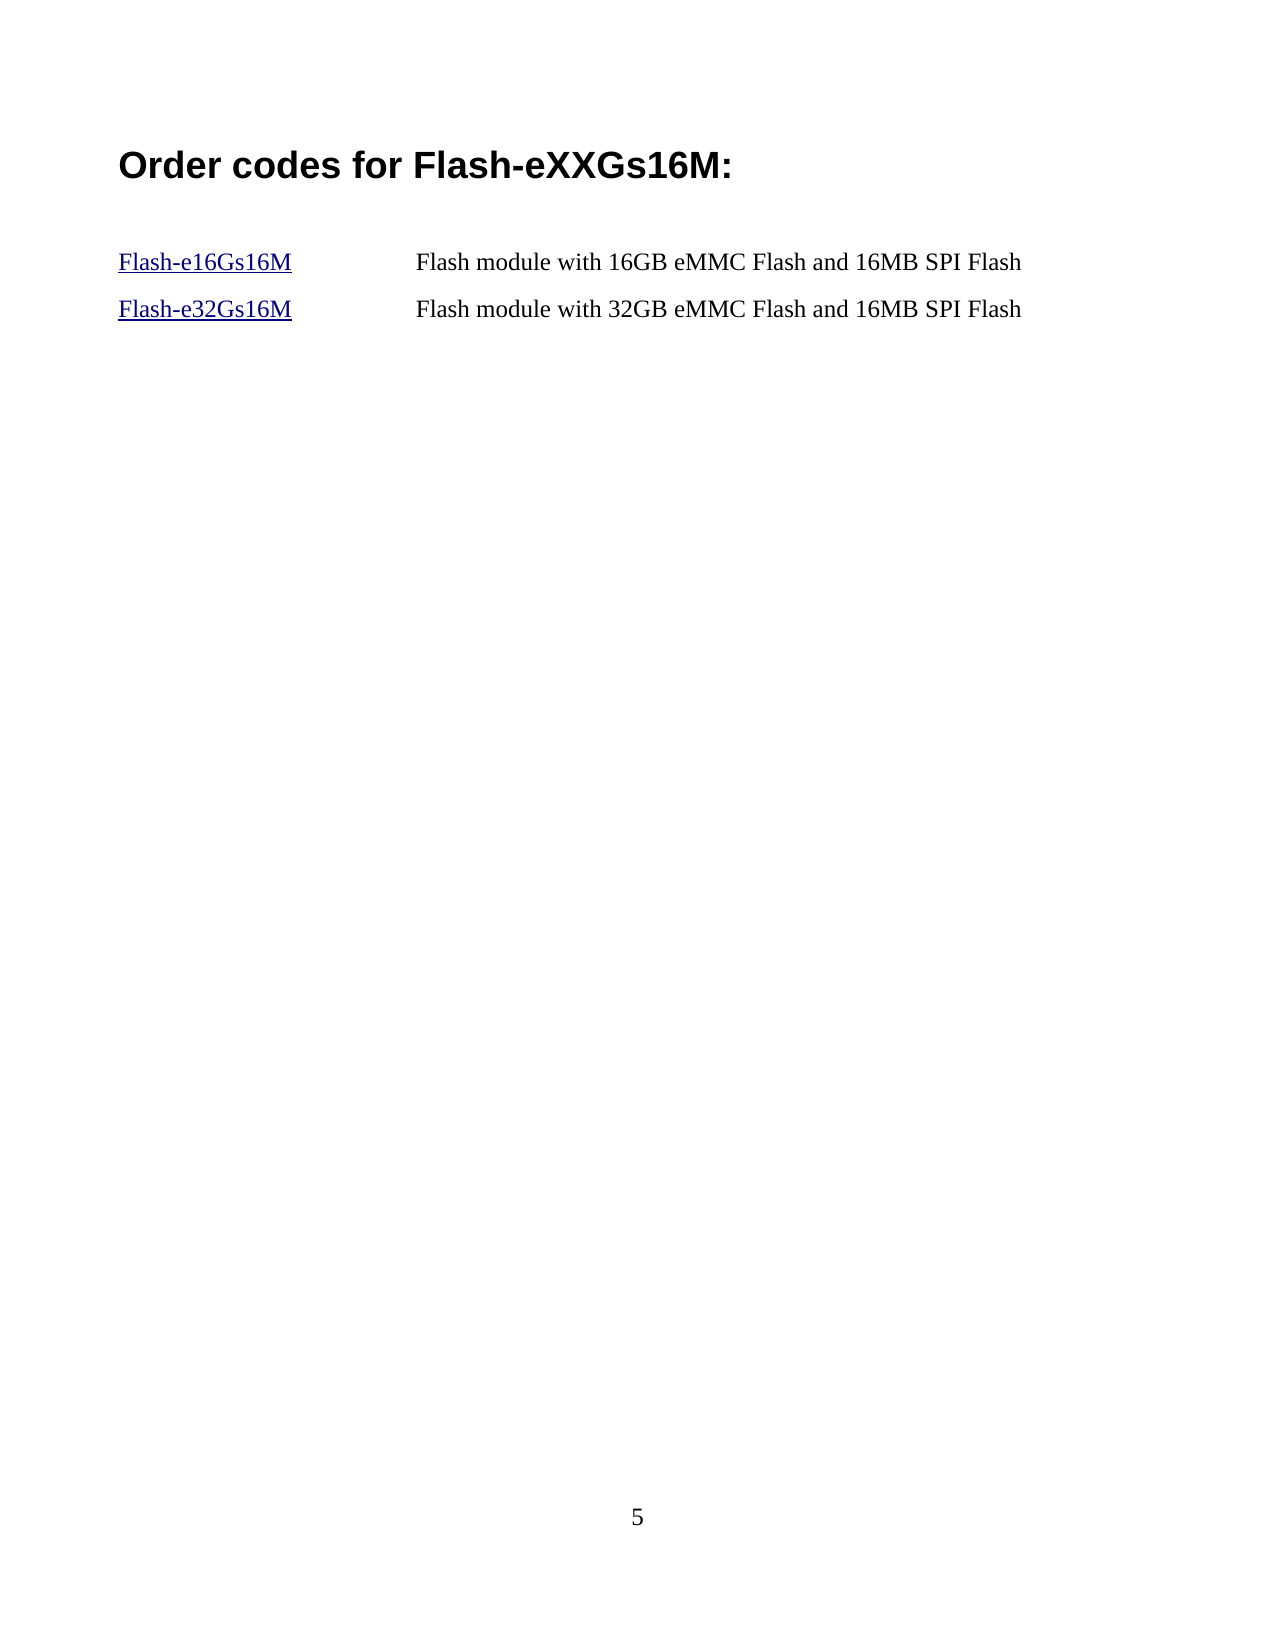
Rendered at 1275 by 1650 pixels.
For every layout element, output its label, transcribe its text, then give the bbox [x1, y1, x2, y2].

subtitle Order codes for Flash-eXXGs16M: [118, 143, 1157, 187]
text Flash-e32Gs16M Flash module with 32GB eMMC Flash and 16MB SPI Flash [118, 294, 1157, 323]
text Flash-e16Gs16M Flash module with 16GB eMMC Flash and 16MB SPI Flash [118, 247, 1157, 276]
